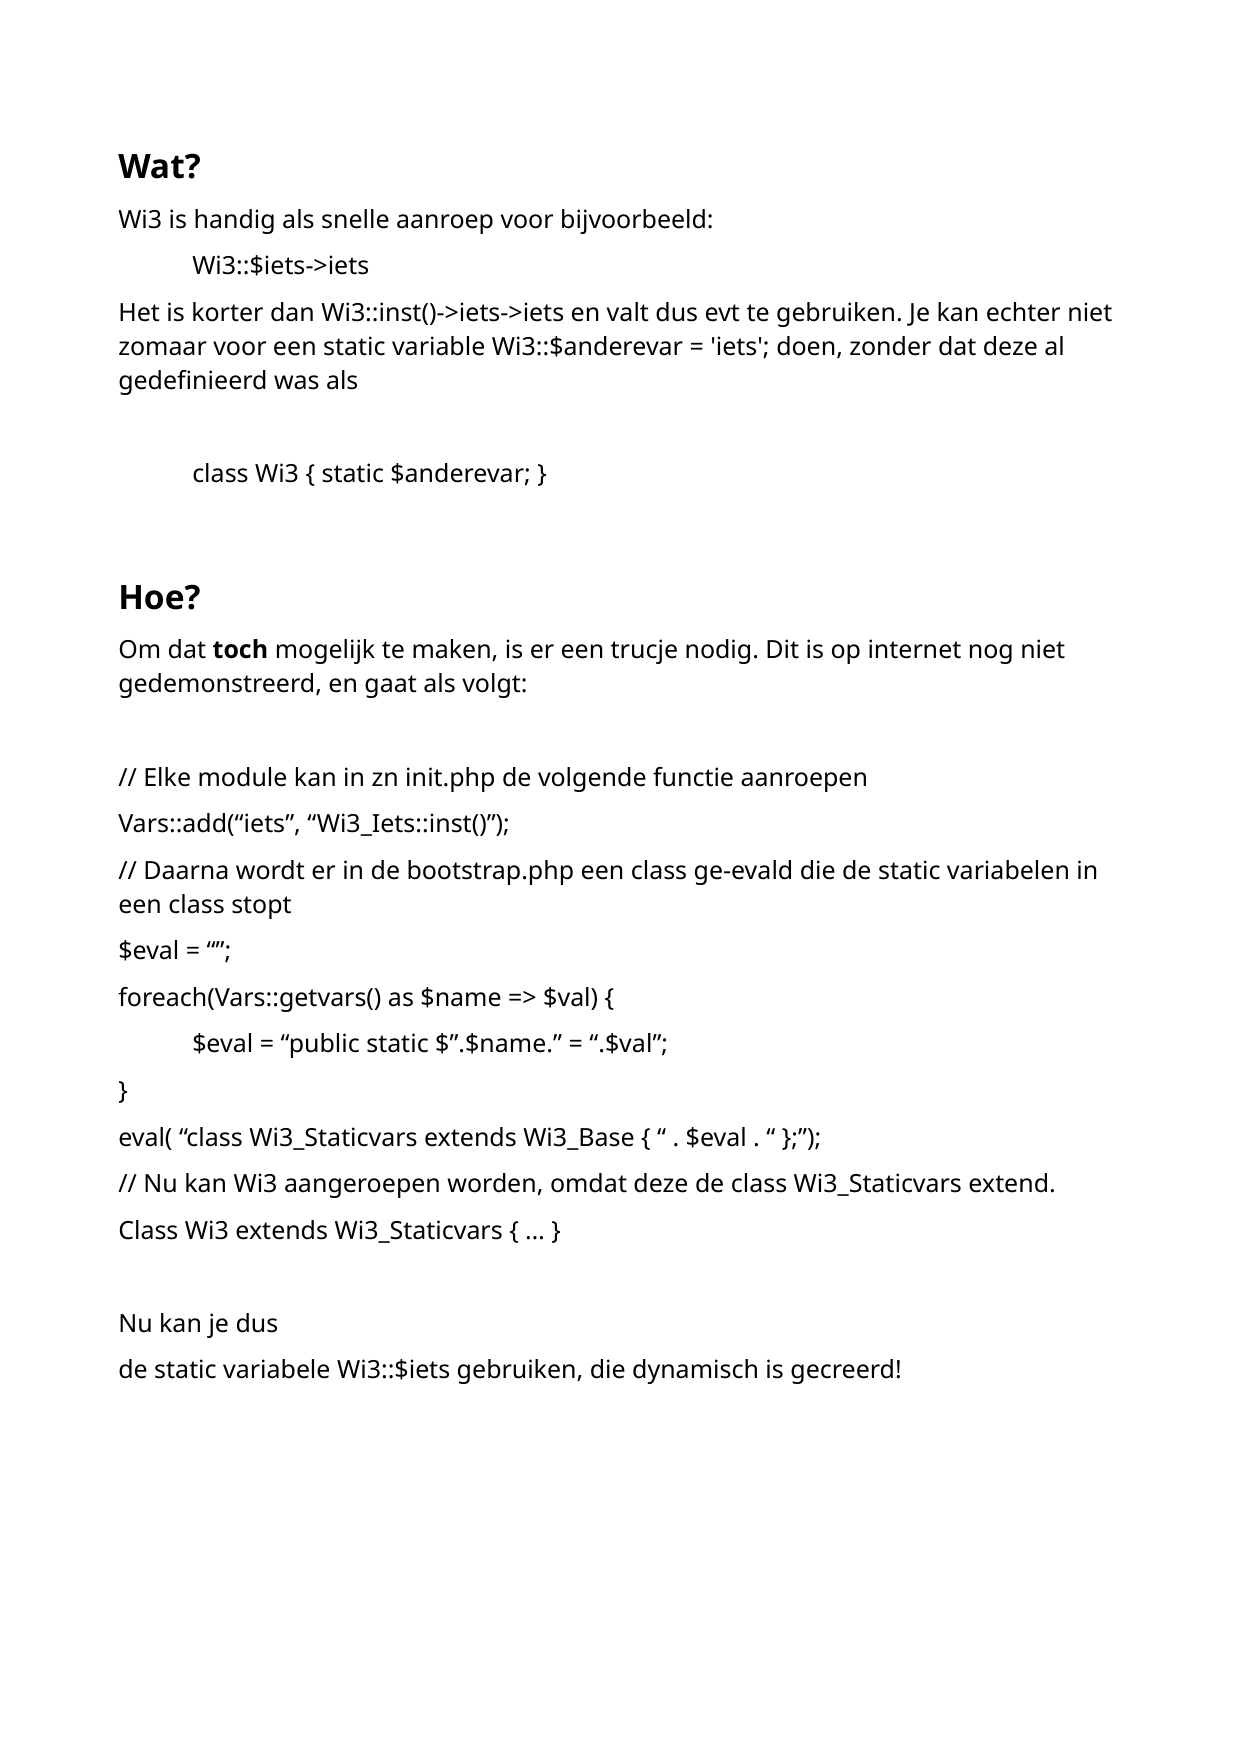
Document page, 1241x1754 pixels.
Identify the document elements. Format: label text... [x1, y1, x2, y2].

text foreach(Vars::getvars() as $name => $val) { [118, 979, 1122, 1014]
text Class Wi3 extends Wi3_Staticvars { … } [118, 1212, 1122, 1246]
text $eval = “public static $”.$name.” = “.$val”; [118, 1026, 1122, 1060]
text // Daarna wordt er in de bootstrap.php een class ge-evald die de static variabelen in een class stopt [118, 852, 1122, 921]
subtitle Hoe? [118, 574, 1122, 619]
subtitle Wat? [118, 143, 1122, 189]
text // Nu kan Wi3 aangeroepen worden, omdat deze de class Wi3_Staticvars extend. [118, 1166, 1122, 1200]
text Het is korter dan Wi3::inst()->iets->iets en valt dus evt te gebruiken. Je kan echter niet zomaar voor een static variable Wi3::$anderevar = 'iets'; doen, zonder dat deze al gedefinieerd was als [118, 294, 1122, 397]
text $eval = “”; [118, 933, 1122, 967]
text Wi3 is handig als snelle aanroep voor bijvoorbeeld: [118, 201, 1122, 235]
text // Elke module kan in zn init.php de volgende functie aanroepen [118, 759, 1122, 793]
text class Wi3 { static $anderevar; } [118, 456, 1122, 490]
text Nu kan je dus [118, 1306, 1122, 1339]
text Vars::add(“iets”, “Wi3_Iets::inst()”); [118, 806, 1122, 840]
text } [118, 1073, 1122, 1107]
text eval( “class Wi3_Staticvars extends Wi3_Base { “ . $eval . “ };”); [118, 1119, 1122, 1153]
text de static variabele Wi3::$iets gebruiken, die dynamisch is gecreerd! [118, 1352, 1122, 1386]
text Wi3::$iets->iets [118, 248, 1122, 282]
text Om dat toch mogelijk te maken, is er een trucje nodig. Dit is op internet nog niet gedemonstreerd, en gaat als volgt: [118, 632, 1122, 700]
